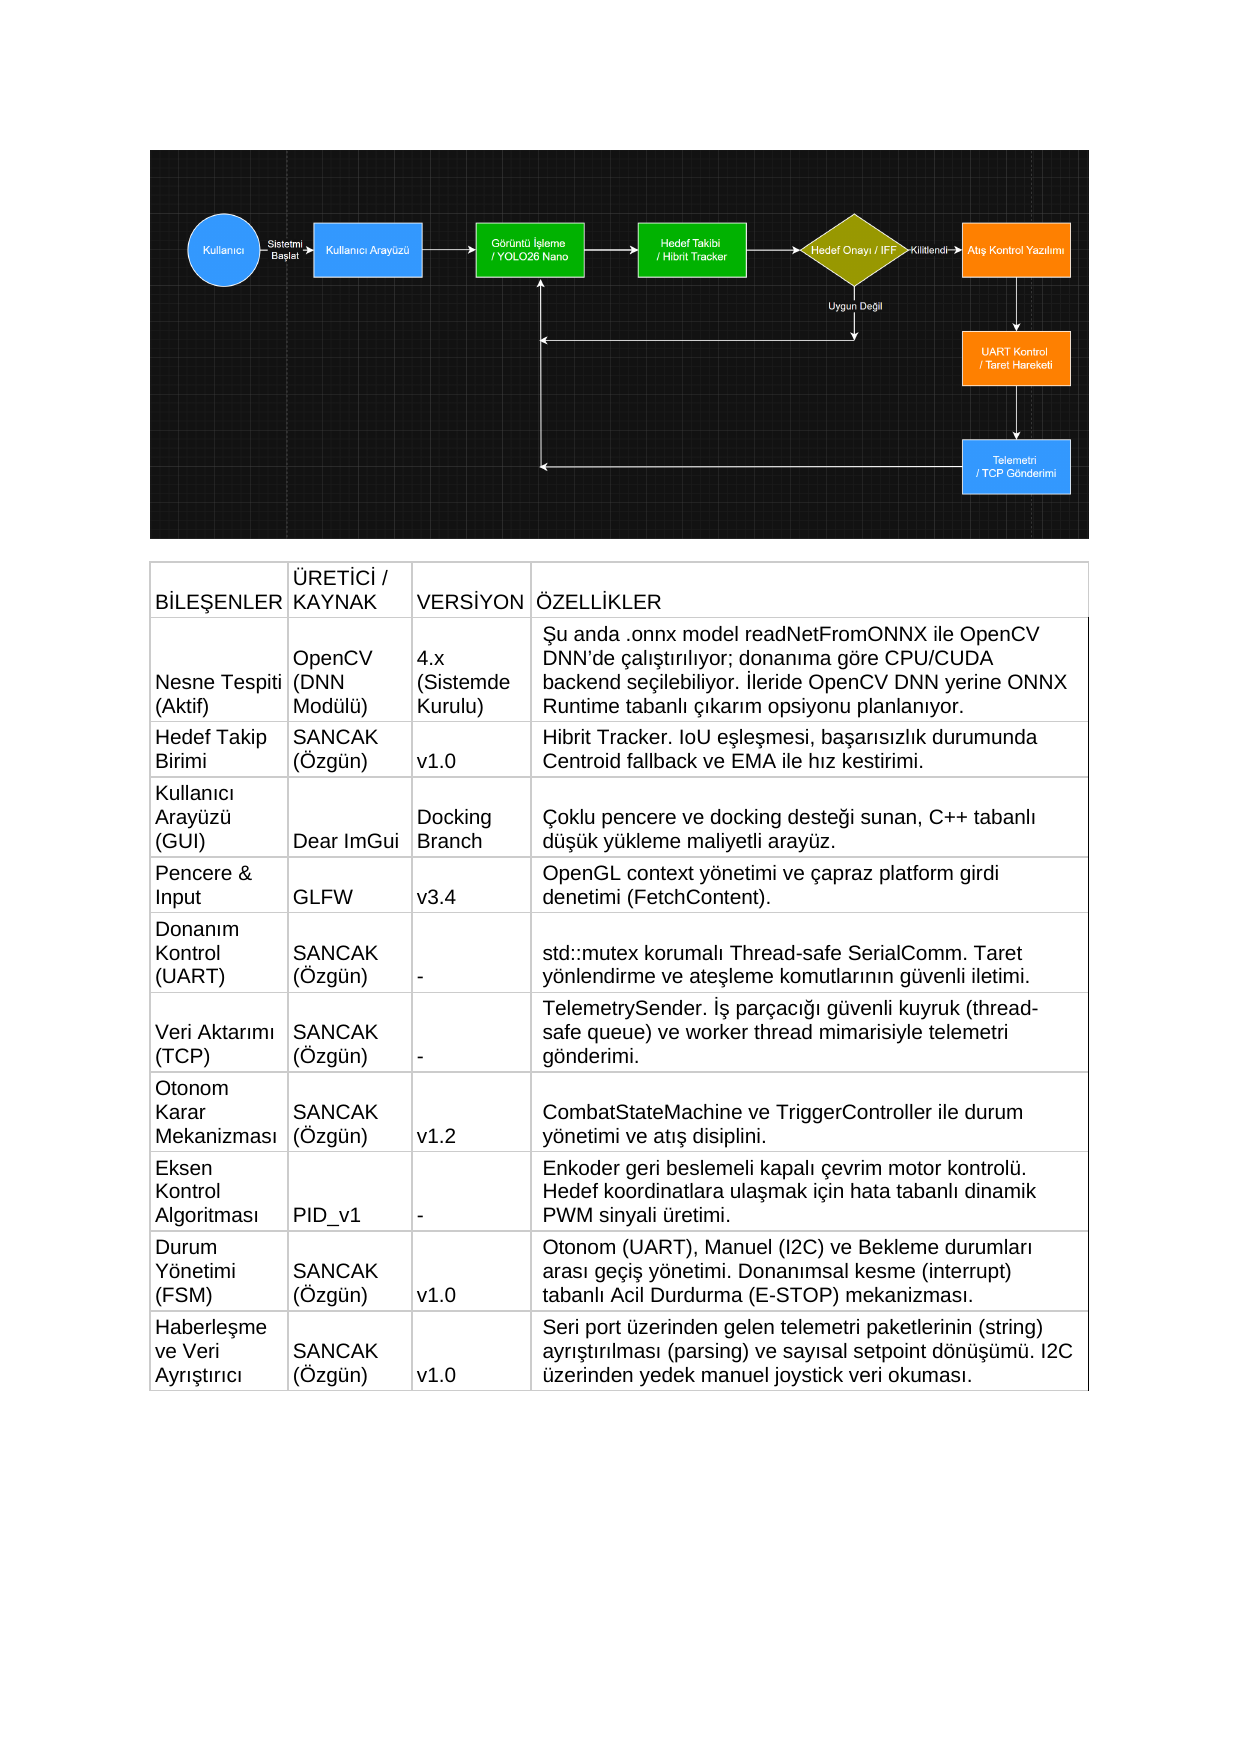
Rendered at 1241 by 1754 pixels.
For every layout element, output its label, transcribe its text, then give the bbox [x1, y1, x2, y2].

table_cell SANCAK (Özgün) [289, 722, 411, 776]
table_cell SANCAK (Özgün) [289, 993, 411, 1071]
table_cell Docking Branch [413, 778, 530, 856]
table_cell SANCAK (Özgün) [289, 913, 411, 991]
table_cell Hedef Takip Birimi [151, 722, 287, 776]
table_cell PID_v1 [289, 1152, 411, 1230]
table_cell v1.0 [413, 1232, 530, 1310]
table_cell - [413, 993, 530, 1071]
table_cell Veri Aktarımı (TCP) [151, 993, 287, 1071]
table_cell TelemetrySender. İş parçacığı güvenli kuyruk (thread-safe queue) ve worker thread mimarisiyle telemetri gönderimi. [532, 993, 1088, 1071]
table_cell OpenCV (DNN Modülü) [289, 618, 411, 721]
table_cell Dear ImGui [289, 778, 411, 856]
table_cell Eksen Kontrol Algoritması [151, 1152, 287, 1230]
table_cell Pencere & Input [151, 858, 287, 912]
table_cell Kullanıcı Arayüzü (GUI) [151, 778, 287, 856]
table_cell v3.4 [413, 858, 530, 912]
table_header ÜRETİCİ / KAYNAK [289, 563, 411, 617]
table_cell SANCAK (Özgün) [289, 1312, 411, 1390]
table_cell CombatStateMachine ve TriggerController ile durum yönetimi ve atış disiplini. [532, 1073, 1088, 1151]
table_header VERSİYON [413, 563, 530, 617]
table_cell Otonom Karar Mekanizması [151, 1073, 287, 1151]
table_cell Haberleşme ve Veri Ayrıştırıcı [151, 1312, 287, 1390]
table_cell v1.0 [413, 722, 530, 776]
table_cell SANCAK (Özgün) [289, 1232, 411, 1310]
table_cell OpenGL context yönetimi ve çapraz platform girdi denetimi (FetchContent). [532, 858, 1088, 912]
table_cell SANCAK (Özgün) [289, 1073, 411, 1151]
table_cell Nesne Tespiti (Aktif) [151, 618, 287, 721]
table_cell Hibrit Tracker. IoU eşleşmesi, başarısızlık durumunda Centroid fallback ve EMA ile hız kestirimi. [532, 722, 1088, 776]
table_cell Şu anda .onnx model readNetFromONNX ile OpenCV DNN’de çalıştırılıyor; donanıma göre CPU/CUDA backend seçilebiliyor. İleride OpenCV DNN yerine ONNX Runtime tabanlı çıkarım opsiyonu planlanıyor. [532, 618, 1088, 721]
table_cell Durum Yönetimi (FSM) [151, 1232, 287, 1310]
table_header BİLEŞENLER [151, 563, 287, 617]
table_cell v1.0 [413, 1312, 530, 1390]
table_cell v1.2 [413, 1073, 530, 1151]
table_cell 4.x (Sistemde Kurulu) [413, 618, 530, 721]
table_cell Seri port üzerinden gelen telemetri paketlerinin (string) ayrıştırılması (parsing) ve sayısal setpoint dönüşümü. I2C üzerinden yedek manuel joystick veri okuması. [532, 1312, 1088, 1390]
table_cell GLFW [289, 858, 411, 912]
table_cell - [413, 1152, 530, 1230]
table_cell Donanım Kontrol (UART) [151, 913, 287, 991]
table_cell Otonom (UART), Manuel (I2C) ve Bekleme durumları arası geçiş yönetimi. Donanımsal kesme (interrupt) tabanlı Acil Durdurma (E-STOP) mekanizması. [532, 1232, 1088, 1310]
table_cell Çoklu pencere ve docking desteği sunan, C++ tabanlı düşük yükleme maliyetli arayüz. [532, 778, 1088, 856]
table_cell - [413, 913, 530, 991]
table_cell Enkoder geri beslemeli kapalı çevrim motor kontrolü. Hedef koordinatlara ulaşmak için hata tabanlı dinamik PWM sinyali üretimi. [532, 1152, 1088, 1230]
table_cell std::mutex korumalı Thread-safe SerialComm. Taret yönlendirme ve ateşleme komutlarının güvenli iletimi. [532, 913, 1088, 991]
table_header ÖZELLİKLER [532, 563, 1088, 617]
